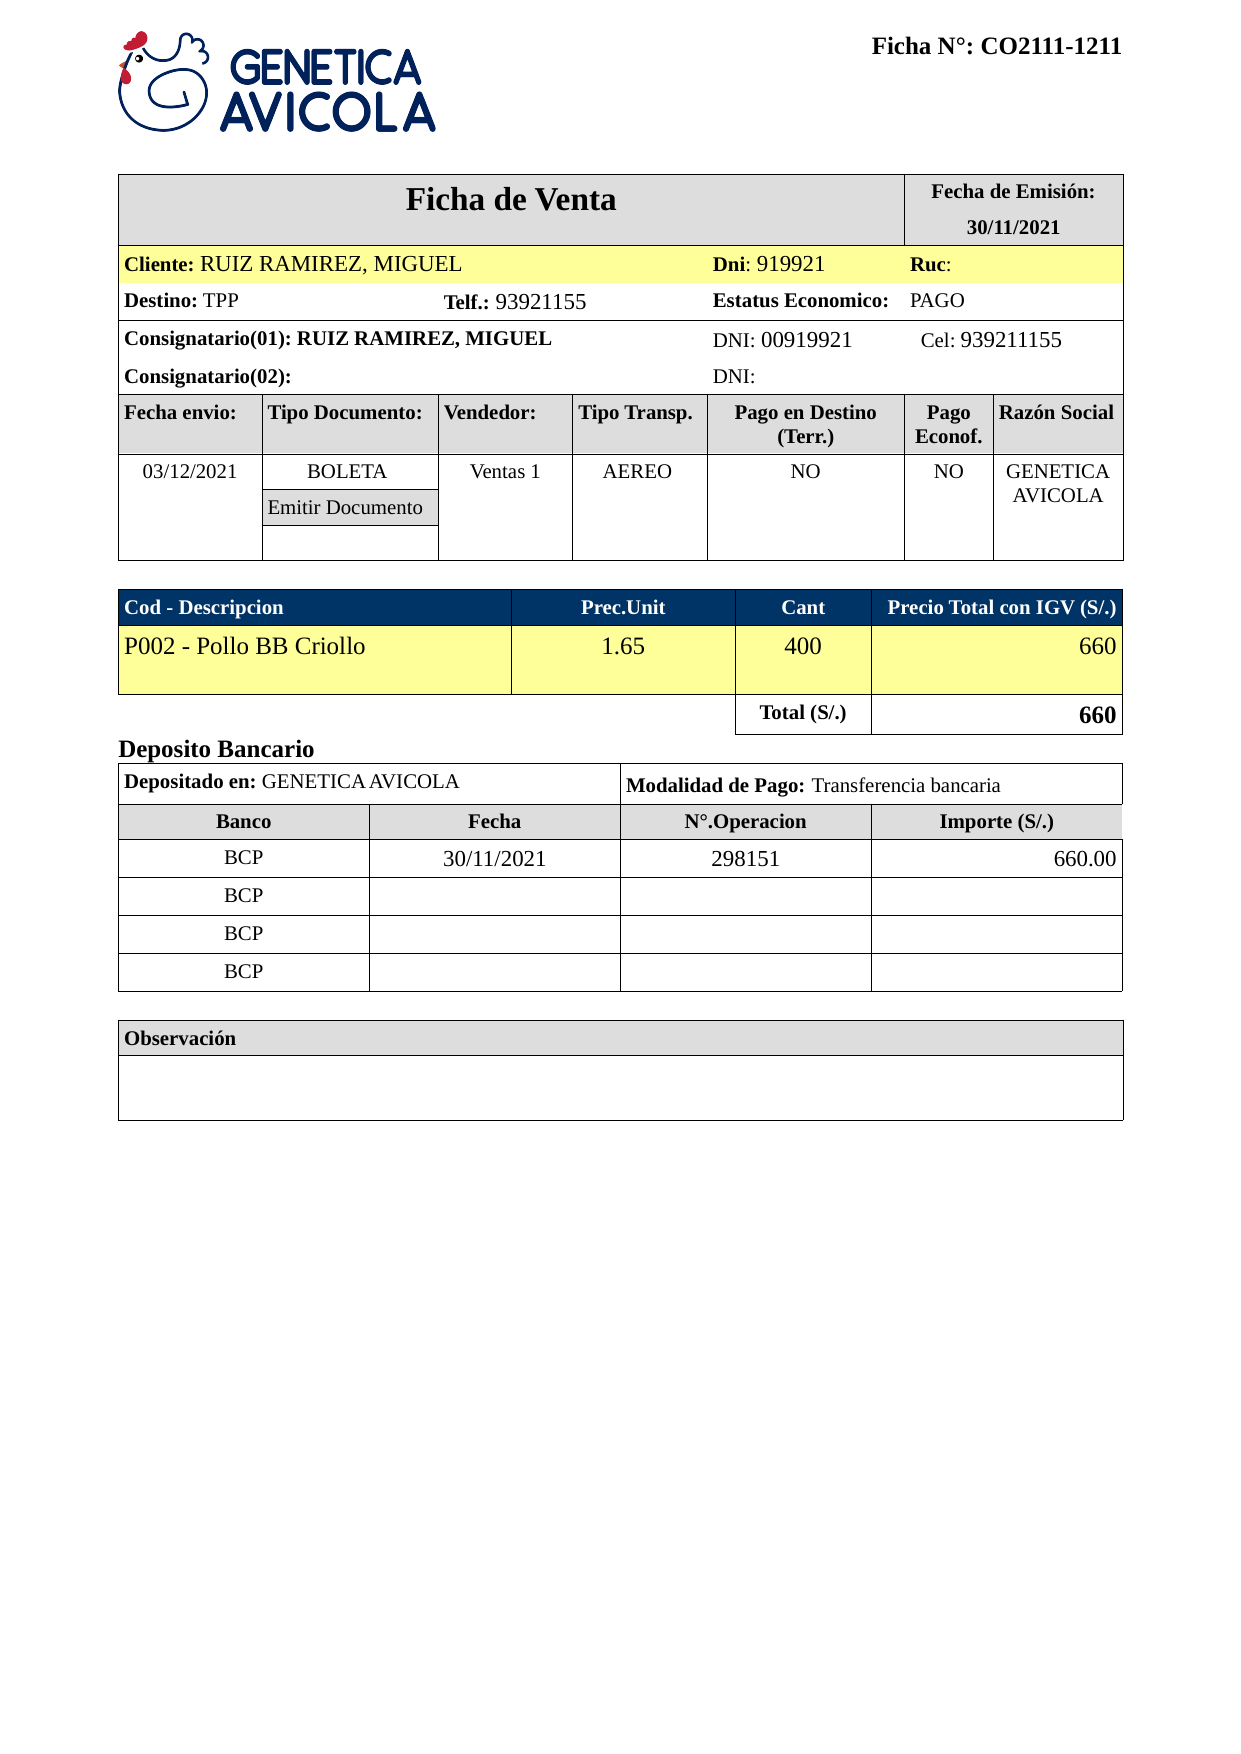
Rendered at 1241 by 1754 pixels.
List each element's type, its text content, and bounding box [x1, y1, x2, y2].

table_cell Telf.: 93921155 [438, 283, 707, 320]
table_cell Fecha envio: [119, 395, 262, 453]
table_cell BCP [119, 840, 369, 877]
table_header Modalidad de Pago: Transferencia bancaria [621, 764, 1122, 803]
table_cell PAGO [904, 283, 1123, 320]
table_cell Consignatario(01): RUIZ RAMIREZ, MIGUEL [119, 321, 707, 358]
table_cell DNI: [707, 358, 1123, 394]
table_cell 30/11/2021 [370, 840, 620, 877]
table_cell NO [905, 455, 993, 560]
table_cell 400 [736, 626, 871, 694]
table_cell Razón Social [994, 395, 1123, 453]
table_cell 1.65 [512, 626, 735, 694]
table_cell Consignatario(02): [119, 358, 707, 394]
table_cell Fecha [370, 805, 620, 839]
table_cell Pago en Destino (Terr.) [708, 395, 904, 453]
table_header Observación [119, 1021, 1123, 1055]
table_cell 30/11/2021 [905, 209, 1123, 245]
table_cell Tipo Documento: [263, 395, 438, 453]
table_cell 03/12/2021 [119, 455, 262, 560]
table_cell Emitir Documento [263, 490, 438, 525]
table_cell [872, 954, 1122, 991]
table_cell BCP [119, 916, 369, 953]
table_cell Cel: 939211155 [915, 321, 1123, 358]
table_cell [370, 878, 620, 915]
table_cell Tipo Transp. [573, 395, 707, 453]
table_cell Destino: TPP [119, 283, 438, 320]
table_header Prec.Unit [512, 590, 735, 625]
table_cell [511, 695, 735, 734]
table_cell [118, 695, 511, 734]
table_cell [370, 954, 620, 991]
table_cell P002 - Pollo BB Criollo [119, 626, 511, 694]
table_cell [263, 526, 438, 560]
table_header Precio Total con IGV (S/.) [872, 590, 1122, 625]
text Deposito Bancario [118, 734, 1122, 763]
table_cell NO [708, 455, 904, 560]
table_cell [621, 916, 871, 953]
picture [118, 31, 436, 132]
table_cell Banco [119, 805, 369, 839]
table_cell [370, 916, 620, 953]
table_cell AEREO [573, 455, 707, 560]
table_header Ficha de Venta [119, 175, 904, 245]
table_header Cod - Descripcion [119, 590, 511, 625]
table_cell Cliente: RUIZ RAMIREZ, MIGUEL [119, 246, 707, 283]
table_cell DNI: 00919921 [707, 321, 915, 358]
table_cell [621, 878, 871, 915]
table_cell Ventas 1 [439, 455, 572, 560]
table_cell Ruc: [904, 246, 1123, 283]
table_cell 298151 [621, 840, 871, 877]
table_cell 660.00 [872, 840, 1122, 877]
table_header Fecha de Emisión: [905, 175, 1123, 209]
table_cell 660 [872, 626, 1122, 694]
table_cell Pago Econof. [905, 395, 993, 453]
table_cell N°.Operacion [621, 805, 871, 839]
table_cell GENETICA AVICOLA [994, 455, 1123, 560]
table_cell [119, 1056, 1123, 1119]
table_cell BOLETA [263, 455, 438, 489]
table_cell BCP [119, 954, 369, 991]
table_cell Estatus Economico: [707, 283, 904, 320]
table_cell [872, 916, 1122, 953]
table_cell 660 [872, 695, 1122, 734]
table_cell Importe (S/.) [872, 805, 1122, 839]
table_header Cant [736, 590, 871, 625]
table_cell Dni: 919921 [707, 246, 904, 283]
table_cell Vendedor: [439, 395, 572, 453]
table_cell [872, 878, 1122, 915]
table_cell [621, 954, 871, 991]
table_header Depositado en: GENETICA AVICOLA [119, 764, 620, 803]
table_cell Total (S/.) [736, 695, 871, 734]
table_cell BCP [119, 878, 369, 915]
